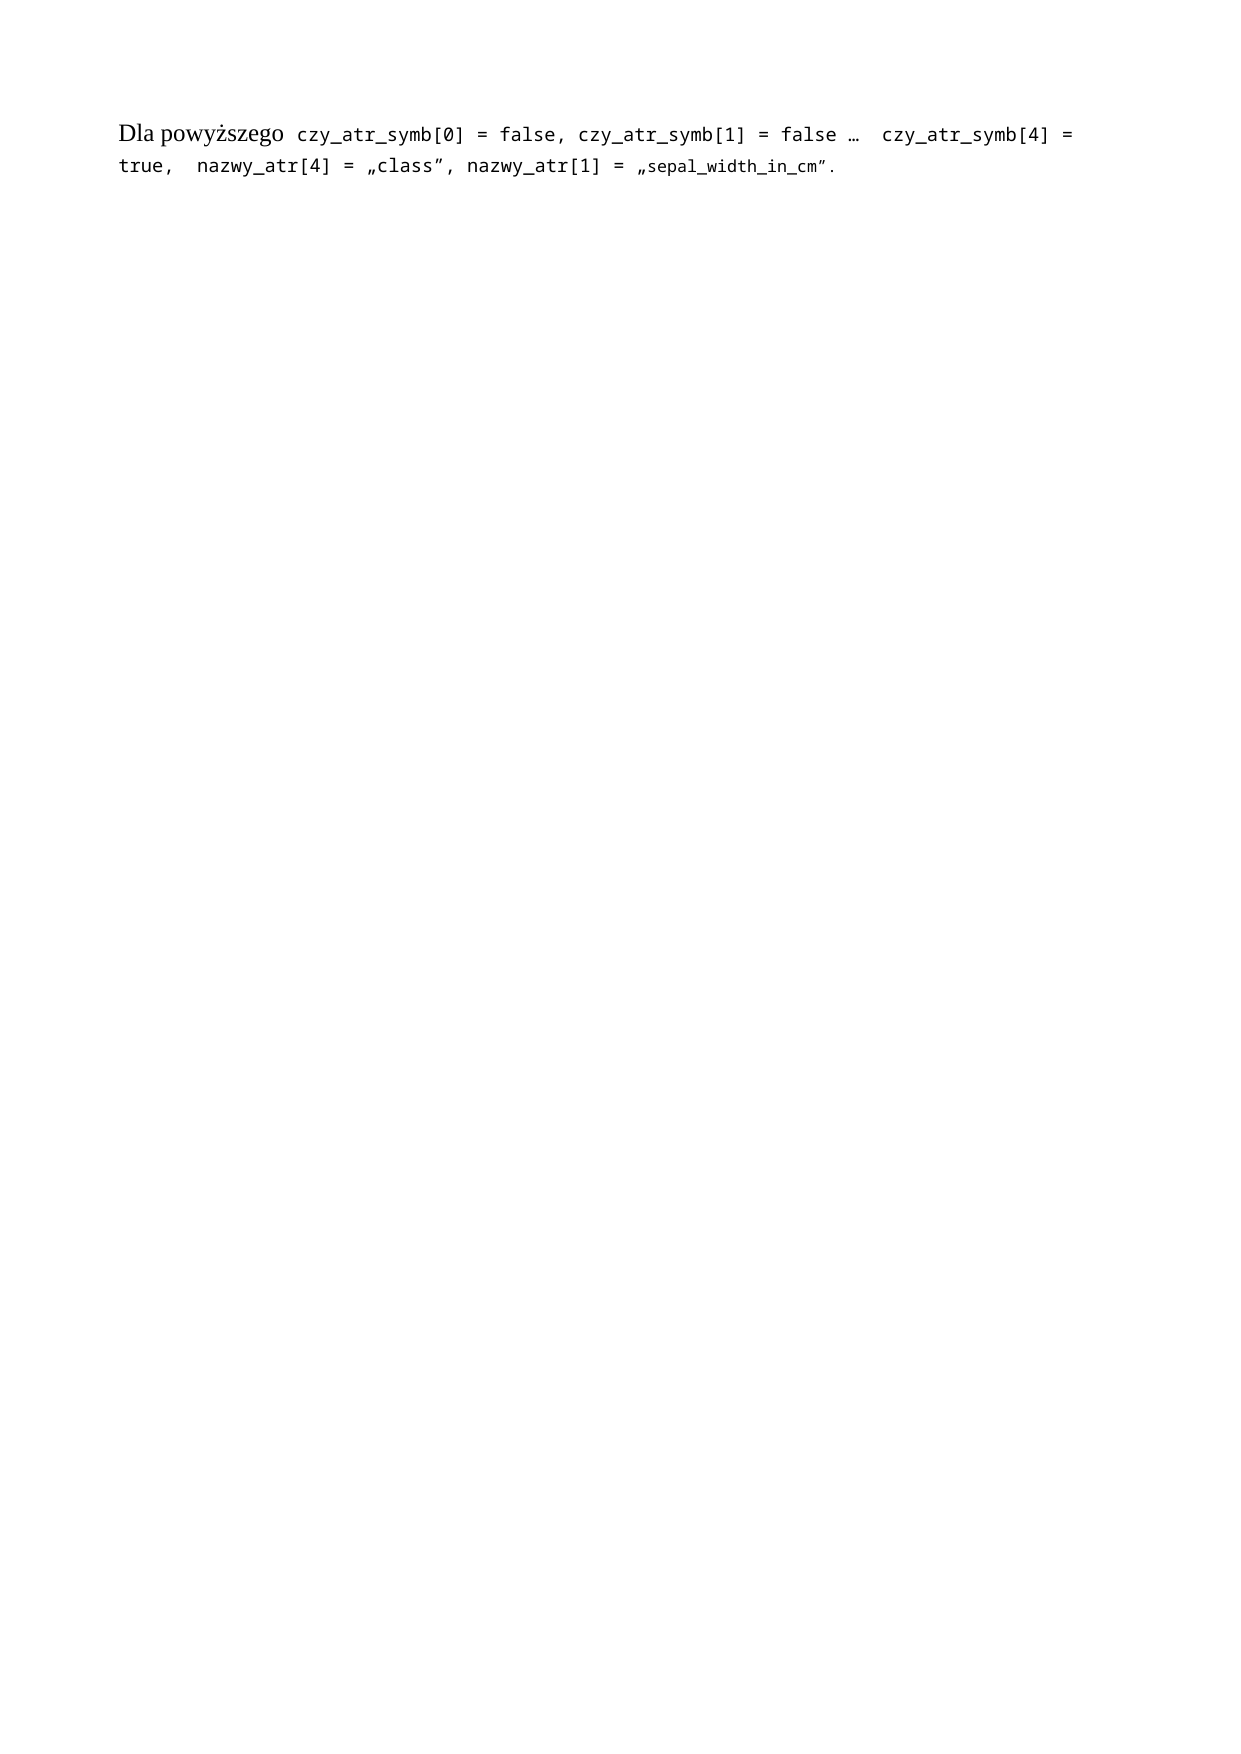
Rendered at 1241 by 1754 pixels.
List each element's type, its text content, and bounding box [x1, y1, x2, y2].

text Dla powyższego czy_atr_symb[0] = false, czy_atr_symb[1] = false … czy_atr_symb[4] = true, nazwy_atr[4] = „class”, nazwy_atr[1] = „sepal_width_in_cm”. [118, 118, 1122, 177]
